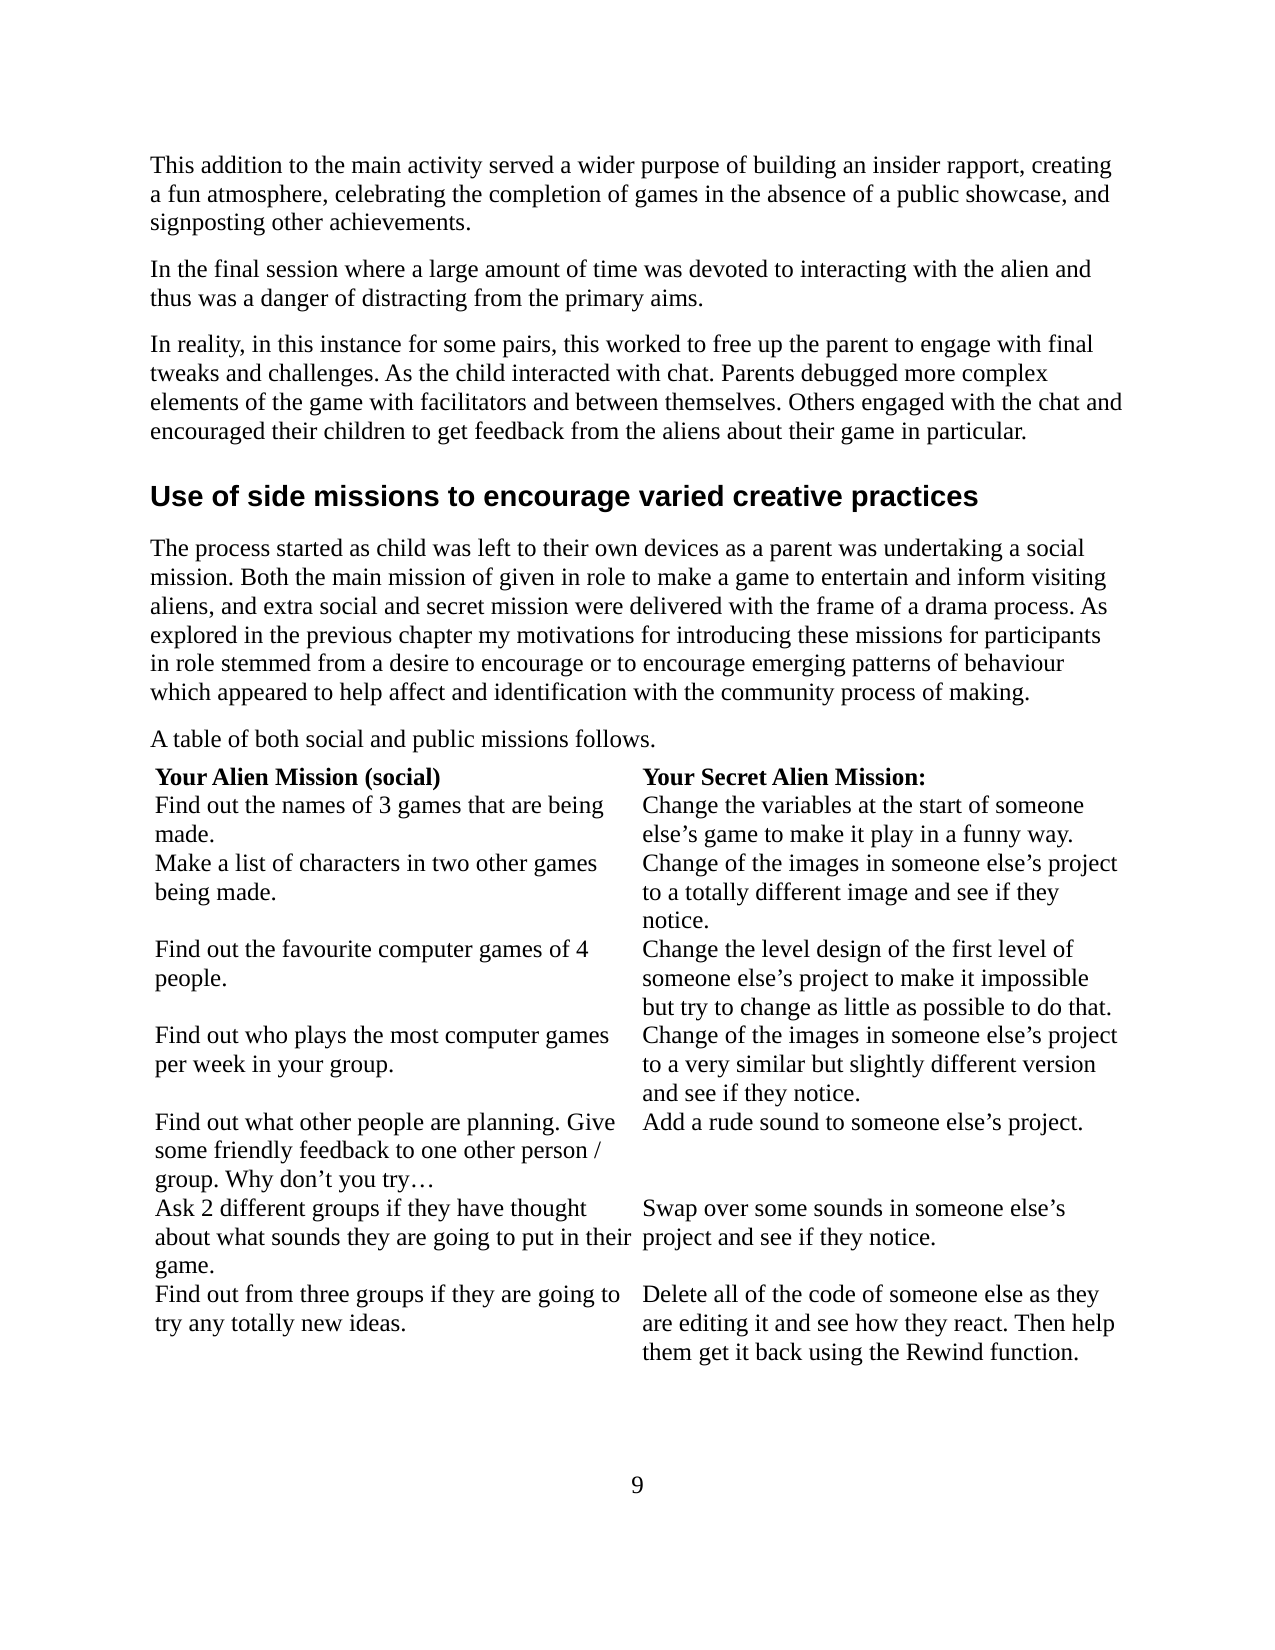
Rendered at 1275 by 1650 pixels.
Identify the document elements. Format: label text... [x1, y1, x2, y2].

table_cell Change of the images in someone else’s project to a totally different image and see if they notice. [638, 848, 1125, 934]
table_header Your Alien Mission (social) [150, 762, 637, 790]
table_cell Change the level design of the first level of someone else’s project to make it impossible but try to change as little as possible to do that. [638, 934, 1125, 1020]
table_cell Change of the images in someone else’s project to a very similar but slightly different version and see if they notice. [638, 1020, 1125, 1107]
table_cell Find out from three groups if they are going to try any totally new ideas. [150, 1279, 637, 1365]
table_cell Find out the favourite computer games of 4 people. [150, 934, 637, 1020]
table_cell Change the variables at the start of someone else’s game to make it play in a funny way. [638, 790, 1125, 848]
table_cell Delete all of the code of someone else as they are editing it and see how they react. Then help them get it back using the Rewind function. [638, 1279, 1125, 1365]
table_cell Find out the names of 3 games that are being made. [150, 790, 637, 848]
table_cell Ask 2 different groups if they have thought about what sounds they are going to put in their game. [150, 1193, 637, 1279]
table_cell Find out who plays the most computer games per week in your group. [150, 1020, 637, 1107]
subtitle Use of side missions to encourage varied creative practices [150, 478, 1125, 512]
table_cell Make a list of characters in two other games being made. [150, 848, 637, 934]
text In the final session where a large amount of time was devoted to interacting with the alien and thus was a danger of distracting from the primary aims. [150, 254, 1125, 312]
text A table of both social and public missions follows. [150, 724, 1125, 753]
text The process started as child was left to their own devices as a parent was undertaking a social mission. Both the main mission of given in role to make a game to entertain and inform visiting aliens, and extra social and secret mission were delivered with the frame of a drama process. As explored in the previous chapter my motivations for introducing these missions for participants in role stemmed from a desire to encourage or to encourage emerging patterns of behaviour which appeared to help affect and identification with the community process of making. [150, 533, 1125, 706]
table_cell Find out what other people are planning. Give some friendly feedback to one other person / group. Why don’t you try… [150, 1107, 637, 1193]
table_cell Swap over some sounds in someone else’s project and see if they notice. [638, 1193, 1125, 1279]
table_cell Add a rude sound to someone else’s project. [638, 1107, 1125, 1193]
text This addition to the main activity served a wider purpose of building an insider rapport, creating a fun atmosphere, celebrating the completion of games in the absence of a public showcase, and signposting other achievements. [150, 150, 1125, 236]
text In reality, in this instance for some pairs, this worked to free up the parent to engage with final tweaks and challenges. As the child interacted with chat. Parents debugged more complex elements of the game with facilitators and between themselves. Others engaged with the chat and encouraged their children to get feedback from the aliens about their game in particular. [150, 329, 1125, 444]
table_header Your Secret Alien Mission: [638, 762, 1125, 790]
